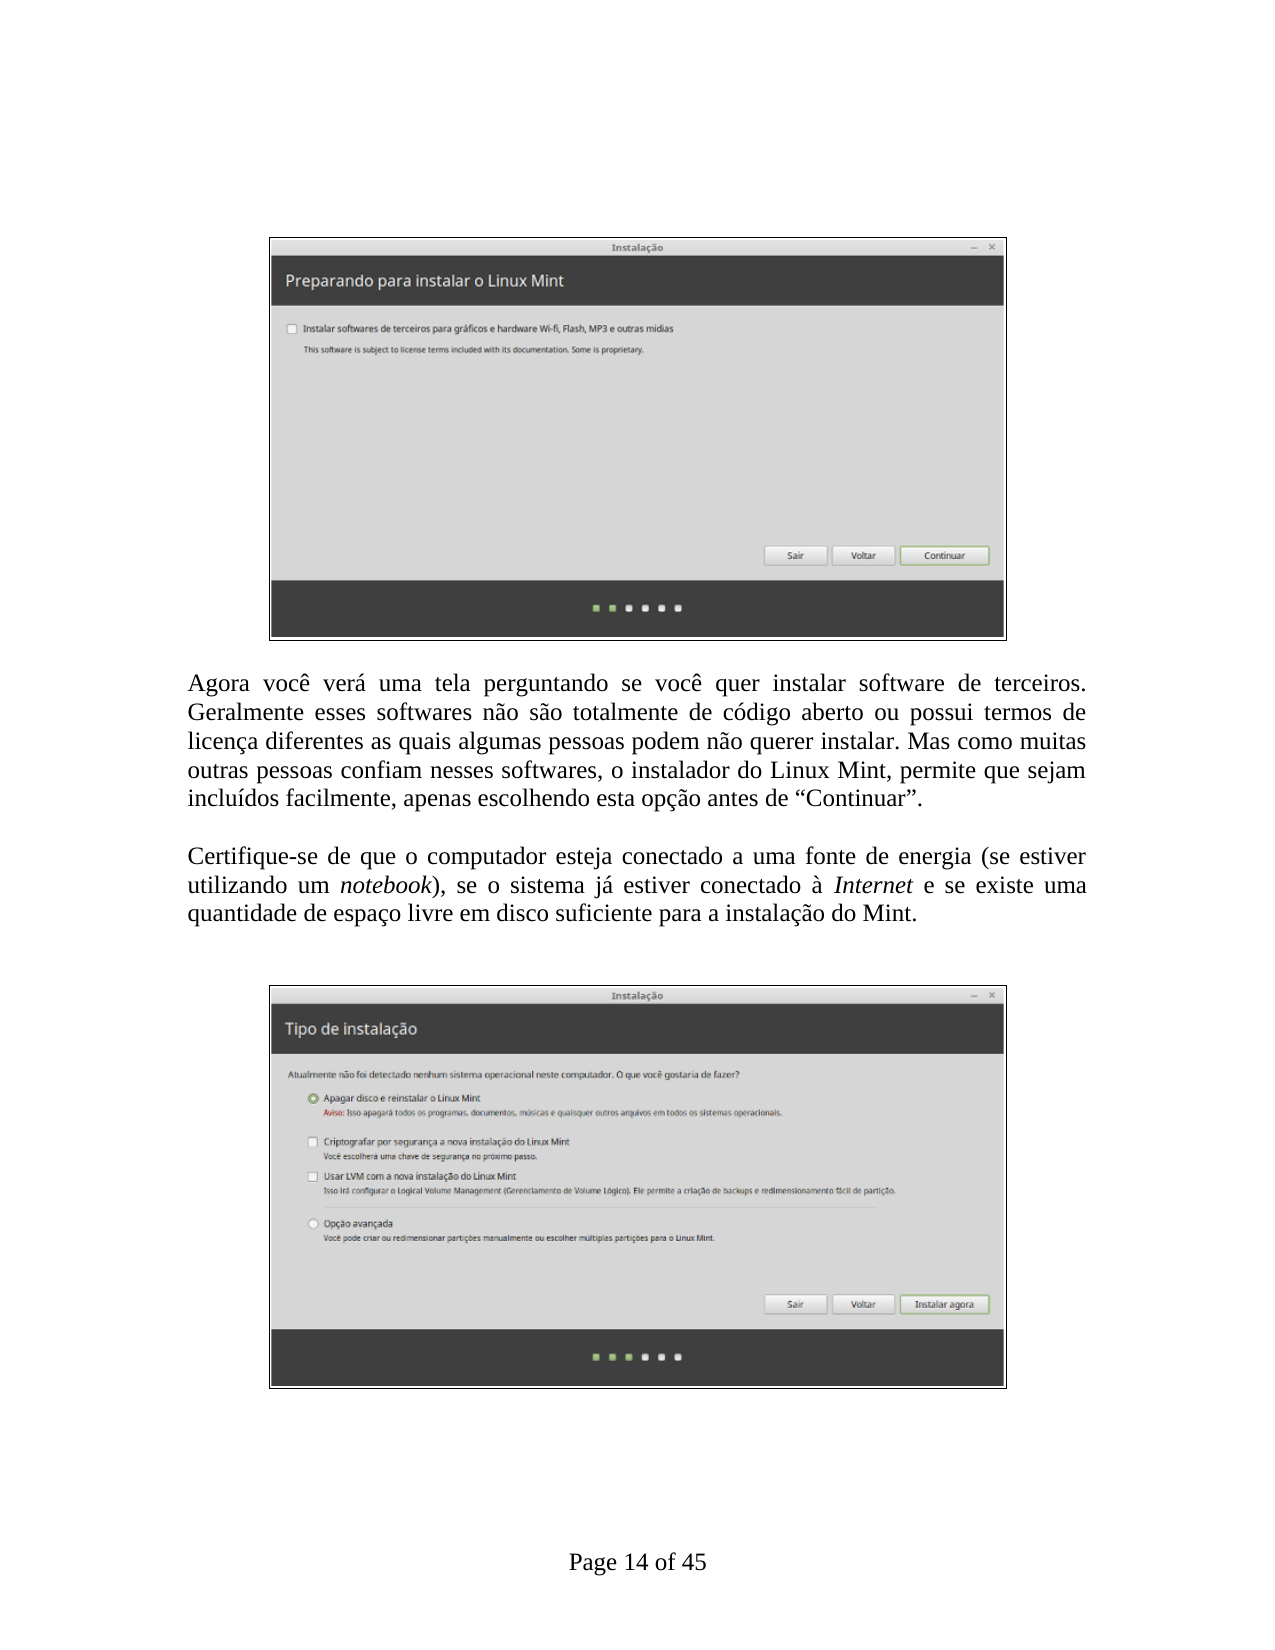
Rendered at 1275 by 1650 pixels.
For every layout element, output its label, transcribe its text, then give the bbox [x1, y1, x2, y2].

text Agora você verá uma tela perguntando se você quer instalar software de terceiros. Geralmente esses softwares não são totalmente de código aberto ou possui termos de licença diferentes as quais algumas pessoas podem não querer instalar. Mas como muitas outras pessoas confiam nesses softwares, o instalador do Linux Mint, permite que sejam incluídos facilmente, apenas escolhendo esta opção antes de “Continuar”. [187, 668, 1087, 812]
text Certifique-se de que o computador esteja conectado a uma fonte de energia (se estiver utilizando um notebook), se o sistema já estiver conectado à Internet e se existe uma quantidade de espaço livre em disco suficiente para a instalação do Mint. [187, 841, 1087, 927]
picture [271, 240, 1004, 637]
picture [271, 988, 1004, 1386]
